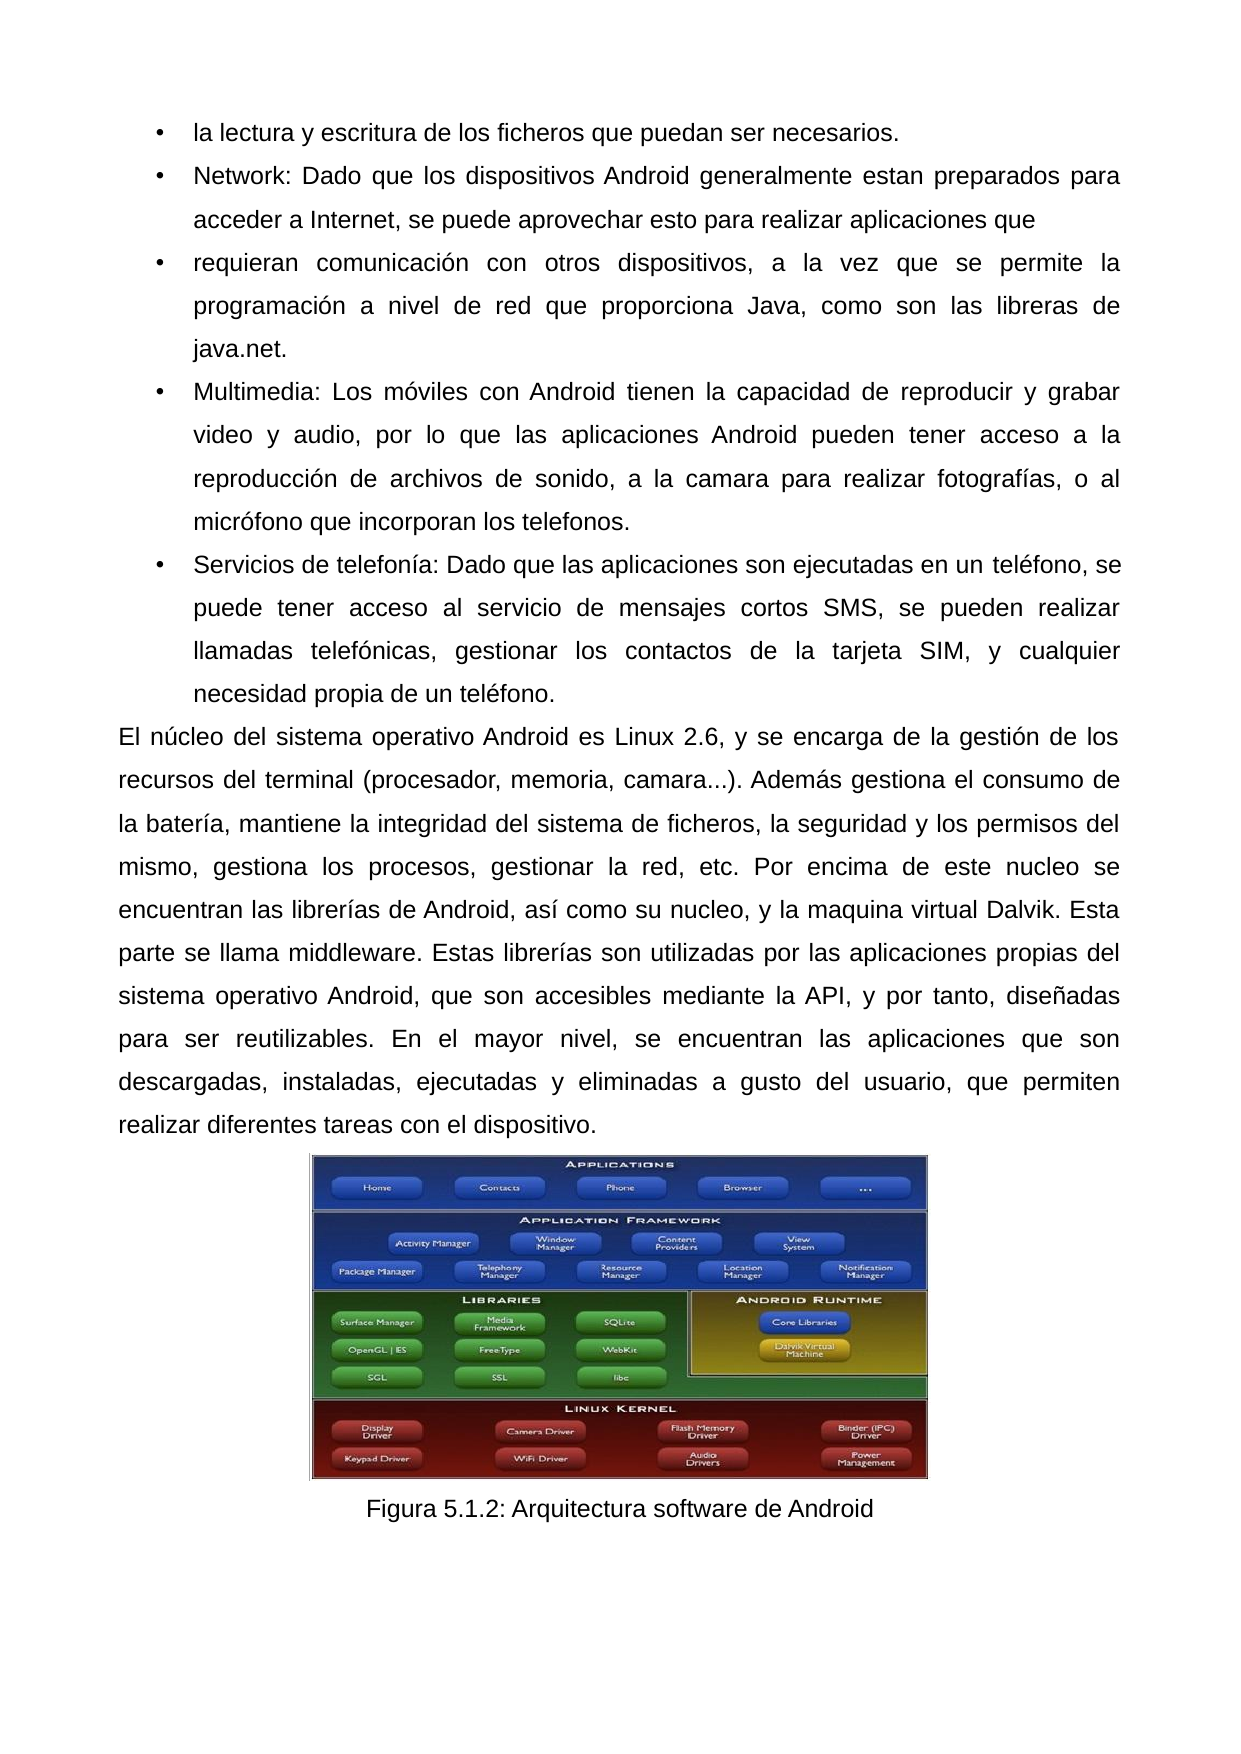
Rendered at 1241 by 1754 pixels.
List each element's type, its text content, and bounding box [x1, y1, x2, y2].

list Network: Dado que los dispositivos Android generalmente estan preparados para acceder a Internet, se puede aprovechar esto para realizar aplicaciones que [156, 161, 1122, 233]
text El núcleo del sistema operativo Android es Linux 2.6, y se encarga de la gestión de los recursos del terminal (procesador, memoria, camara...). Además gestiona el consumo de la batería, mantiene la integridad del sistema de ficheros, la seguridad y los permisos del mismo, gestiona los procesos, gestionar la red, etc. Por encima de este nucleo se encuentran las librerías de Android, así como su nucleo, y la maquina virtual Dalvik. Esta parte se llama middleware. Estas librerías son utilizadas por las aplicaciones propias del sistema operativo Android, que son accesibles mediante la API, y por tanto, diseñadas para ser reutilizables. En el mayor nivel, se encuentran las aplicaciones que son descargadas, instaladas, ejecutadas y eliminadas a gusto del usuario, que permiten realizar diferentes tareas con el dispositivo. [118, 722, 1122, 1139]
picture [309, 1153, 931, 1481]
list requieran comunicación con otros dispositivos, a la vez que se permite la programación a nivel de red que proporciona Java, como son las libreras de java.net. [156, 248, 1122, 363]
list la lectura y escritura de los ficheros que puedan ser necesarios. [156, 118, 1122, 147]
text Figura 5.1.2: Arquitectura software de Android [118, 1154, 1122, 1523]
list Servicios de telefonía: Dado que las aplicaciones son ejecutadas en un teléfono, se puede tener acceso al servicio de mensajes cortos SMS, se pueden realizar llamadas telefónicas, gestionar los contactos de la tarjeta SIM, y cualquier necesidad propia de un teléfono. [156, 550, 1122, 708]
list Multimedia: Los móviles con Android tienen la capacidad de reproducir y grabar video y audio, por lo que las aplicaciones Android pueden tener acceso a la reproducción de archivos de sonido, a la camara para realizar fotografías, o al micrófono que incorporan los telefonos. [156, 377, 1122, 535]
